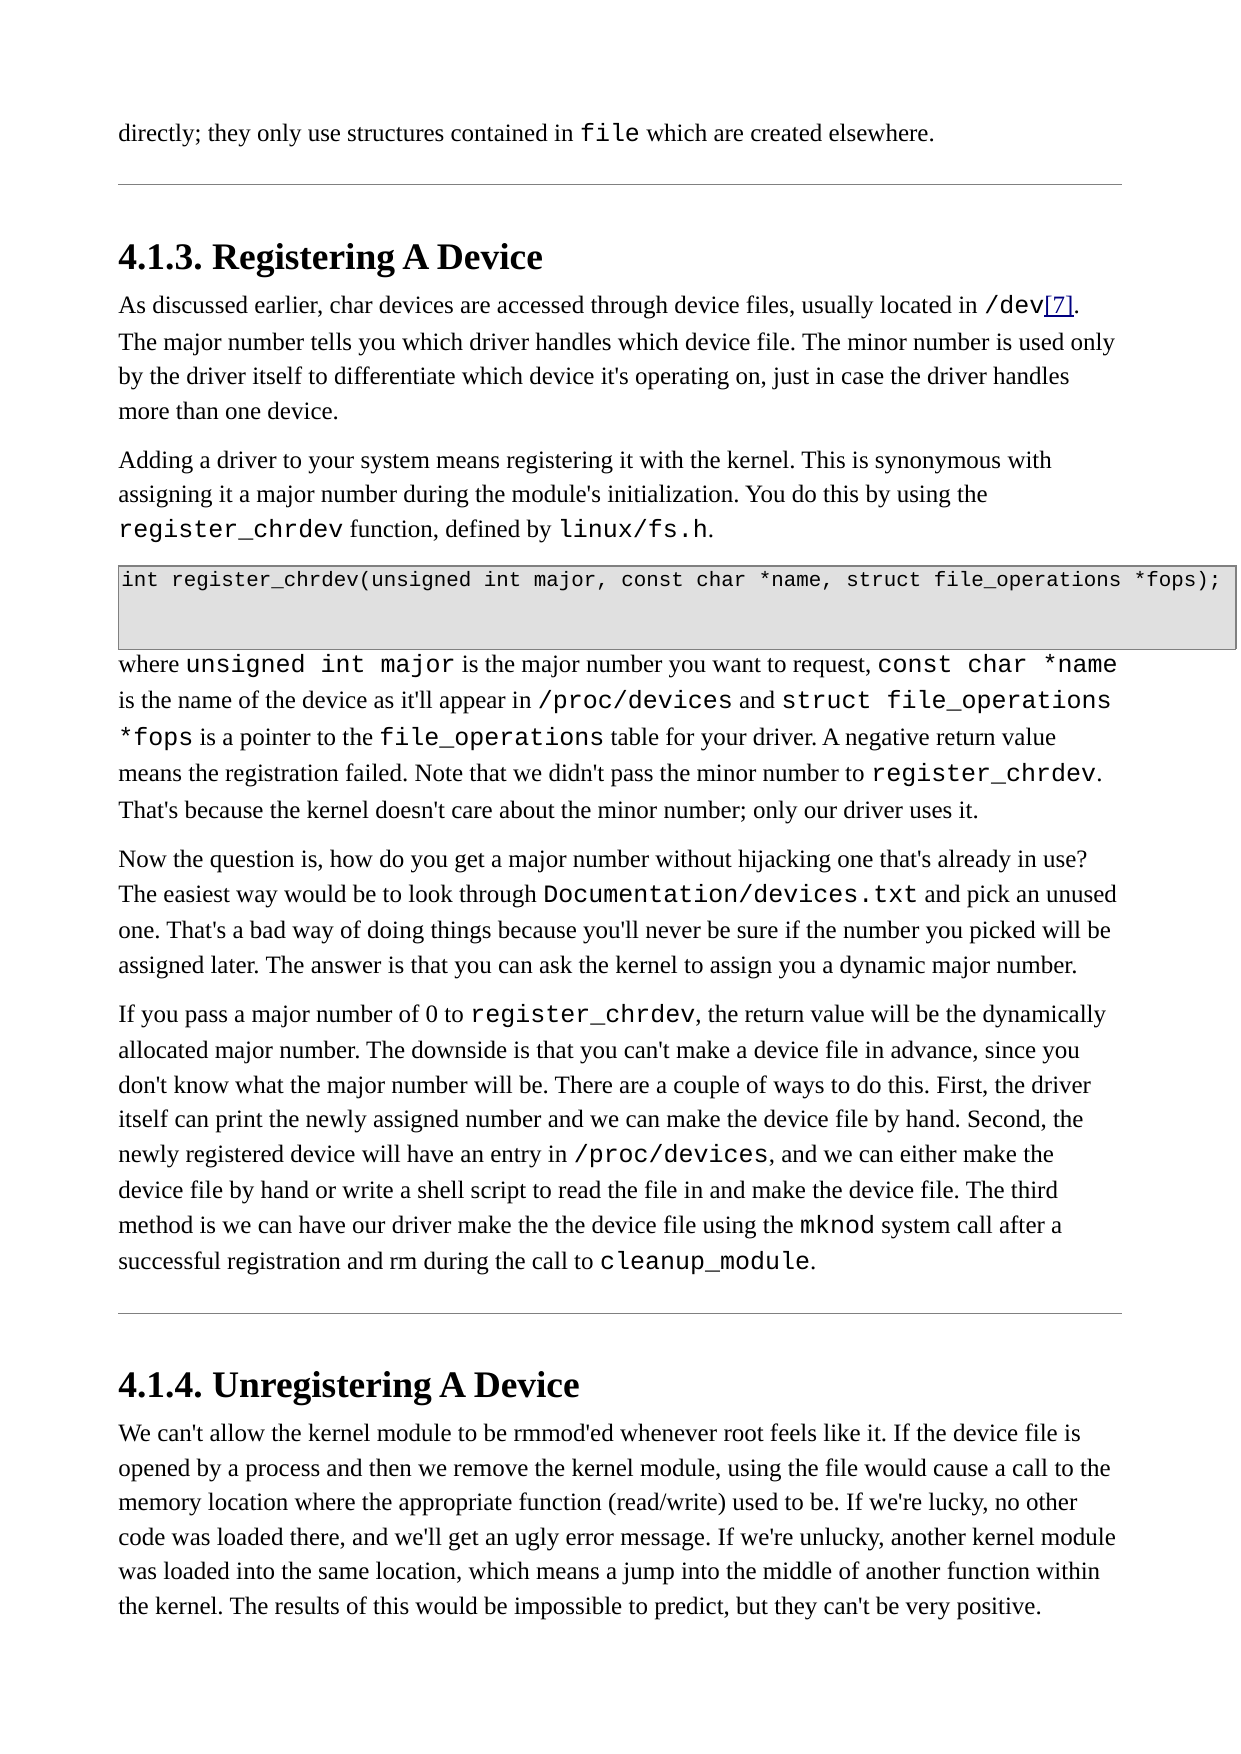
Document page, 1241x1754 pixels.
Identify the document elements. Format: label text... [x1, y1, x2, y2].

text If you pass a major number of 0 to register_chrdev, the return value will be the dynamically allocated major number. The downside is that you can't make a device file in advance, since you don't know what the major number will be. There are a couple of ways to do this. First, the driver itself can print the newly assigned number and we can make the device file by hand. Second, the newly registered device will have an entry in /proc/devices, and we can either make the device file by hand or write a shell script to read the file in and make the device file. The third method is we can have our driver make the the device file using the mknod system call after a successful registration and rm during the call to cleanup_module. [118, 999, 1122, 1277]
text where unsigned int major is the major number you want to request, const char *name is the name of the device as it'll appear in /proc/devices and struct file_operations *fops is a pointer to the file_operations table for your driver. A negative return value means the registration failed. Note that we didn't pass the minor number to register_chrdev. That's because the kernel doesn't care about the minor number; only our driver uses it. [118, 650, 1122, 824]
text Adding a driver to your system means registering it with the kernel. This is synonymous with assigning it a major number during the module's initialization. You do this by using the register_chrdev function, defined by linux/fs.h. [118, 445, 1122, 545]
text We can't allow the kernel module to be rmmod'ed whenever root feels like it. If the device file is opened by a process and then we remove the kernel module, using the file would cause a call to the memory location where the appropriate function (read/write) used to be. If we're lucky, no other code was loaded there, and we'll get an ugly error message. If we're unlucky, another kernel module was loaded into the same location, which means a jump into the middle of another function within the kernel. The results of this would be impossible to predict, but they can't be very positive. [118, 1418, 1122, 1620]
text As discussed earlier, char devices are accessed through device files, usually located in /dev[7]. The major number tells you which driver handles which device file. The minor number is used only by the driver itself to differentiate which device it's operating on, just in case the driver handles more than one device. [118, 290, 1122, 424]
table_header int register_chrdev(unsigned int major, const char *name, struct file_operations *fops); [119, 567, 1235, 648]
subtitle 4.1.4. Unregistering A Device [118, 1363, 1122, 1406]
text directly; they only use structures contained in file which are created elsewhere. [118, 118, 1122, 149]
text Now the question is, how do you get a major number without hijacking one that's already in use? The easiest way would be to look through Documentation/devices.txt and pick an unused one. That's a bad way of doing things because you'll never be sure if the number you picked will be assigned later. The answer is that you can ask the kernel to assign you a dynamic major number. [118, 844, 1122, 978]
subtitle 4.1.3. Registering A Device [118, 235, 1122, 278]
